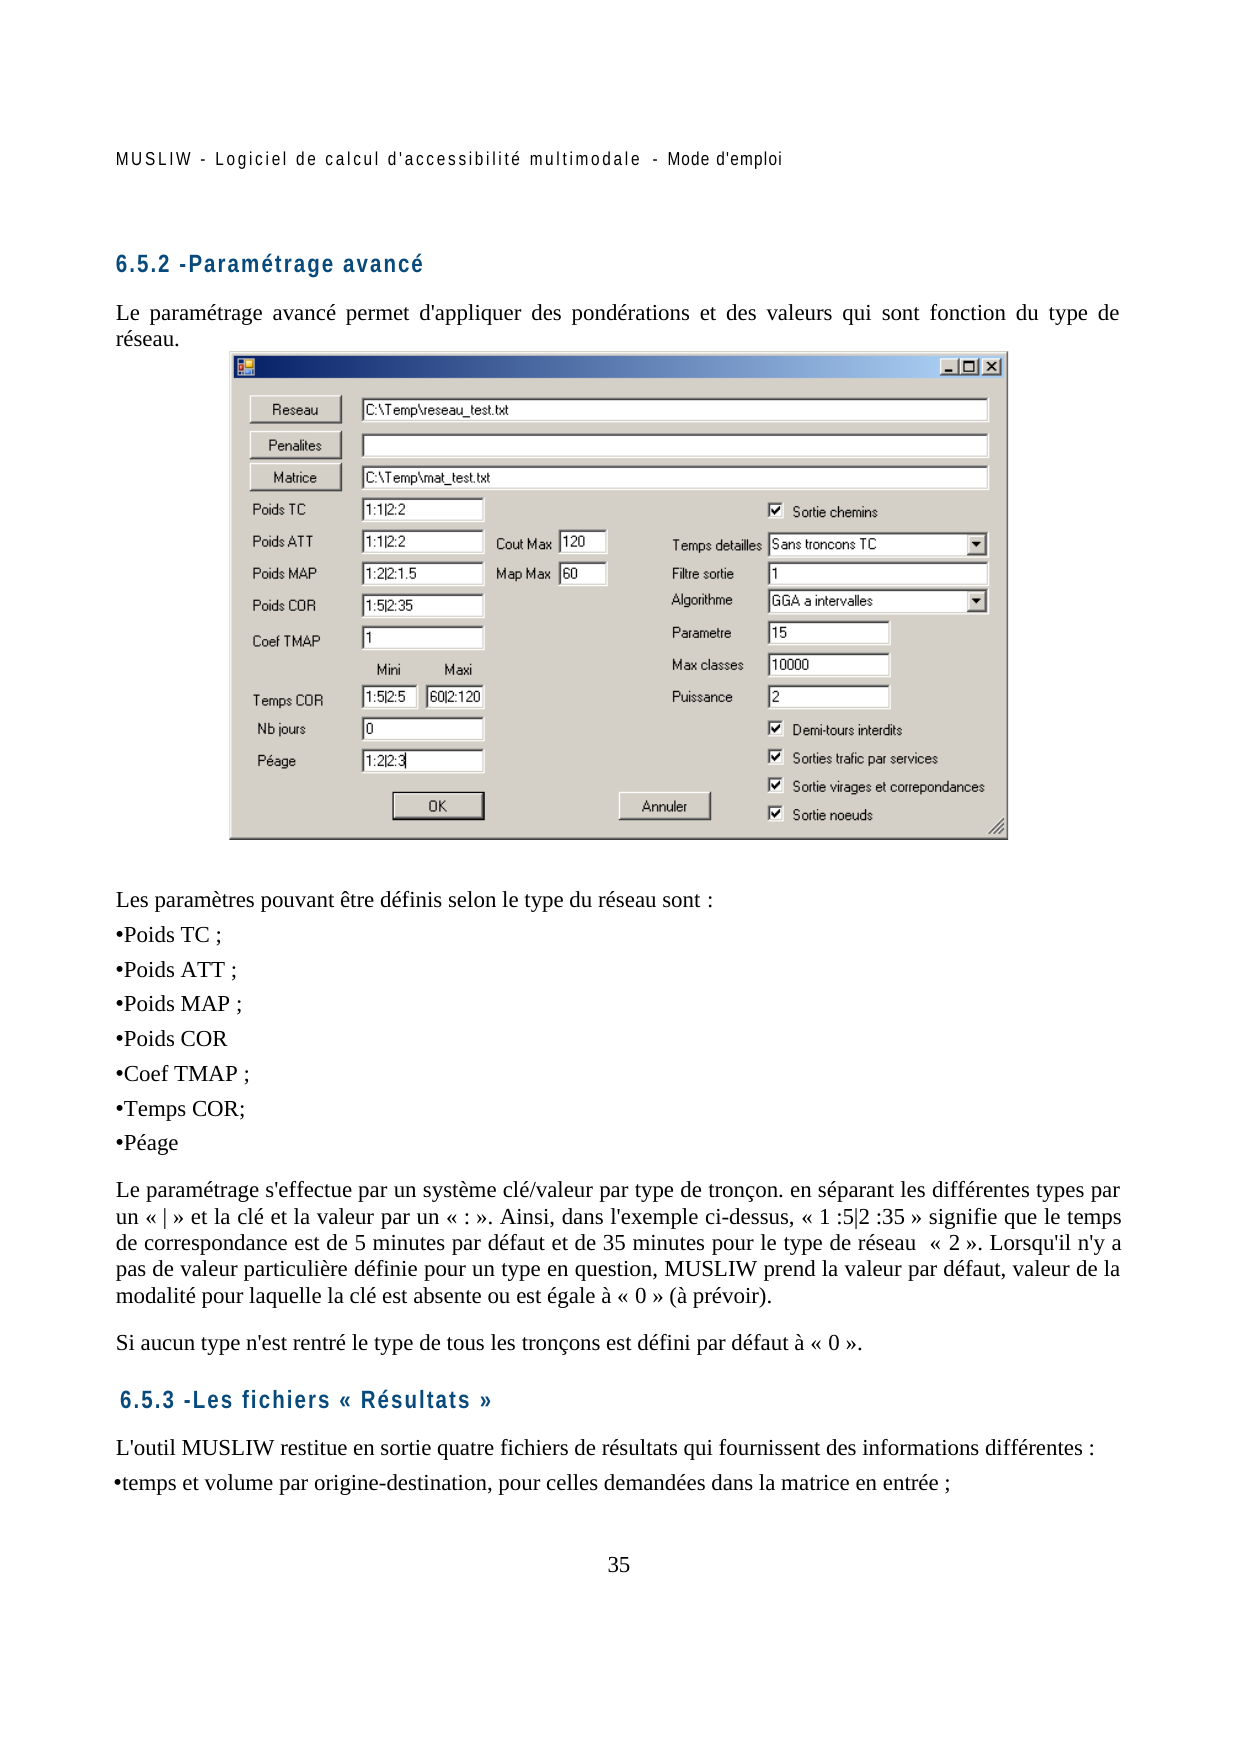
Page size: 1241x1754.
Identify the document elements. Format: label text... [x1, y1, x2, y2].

picture [229, 351, 1009, 840]
text Les paramètres pouvant être définis selon le type du réseau sont : [116, 886, 1122, 913]
list Poids ATT ; [116, 956, 1127, 982]
list Péage [116, 1129, 1127, 1156]
list Poids COR [116, 1025, 1127, 1052]
text Si aucun type n'est rentré le type de tous les tronçons est défini par défaut à « 0 ». [116, 1329, 1122, 1355]
subtitle Les fichiers « Résultats » [120, 1384, 1122, 1413]
text L'outil MUSLIW restitue en sortie quatre fichiers de résultats qui fournissent des informations différentes : [116, 1434, 1122, 1460]
list Poids MAP ; [116, 991, 1127, 1017]
list temps et volume par origine-destination, pour celles demandées dans la matrice en entrée ; [114, 1469, 1127, 1495]
subtitle Paramétrage avancé [114, 249, 1122, 278]
list Coef TMAP ; [116, 1060, 1127, 1086]
text Le paramétrage s'effectue par un système clé/valeur par type de tronçon. en séparant les différentes types par un « | » et la clé et la valeur par un « : ». Ainsi, dans l'exemple ci-dessus, « 1 :5|2 :35 » signifie que le temps de correspondance est de 5 minutes par défaut et de 35 minutes pour le type de réseau « 2 ». Lorsqu'il n'y a pas de valeur particulière définie pour un type en question, MUSLIW prend la valeur par défaut, valeur de la modalité pour laquelle la clé est absente ou est égale à « 0 » (à prévoir). [116, 1176, 1122, 1308]
text Le paramétrage avancé permet d'appliquer des pondérations et des valeurs qui sont fonction du type de réseau. [116, 299, 1122, 352]
list Poids TC ; [116, 921, 1127, 947]
list Temps COR; [116, 1094, 1127, 1121]
